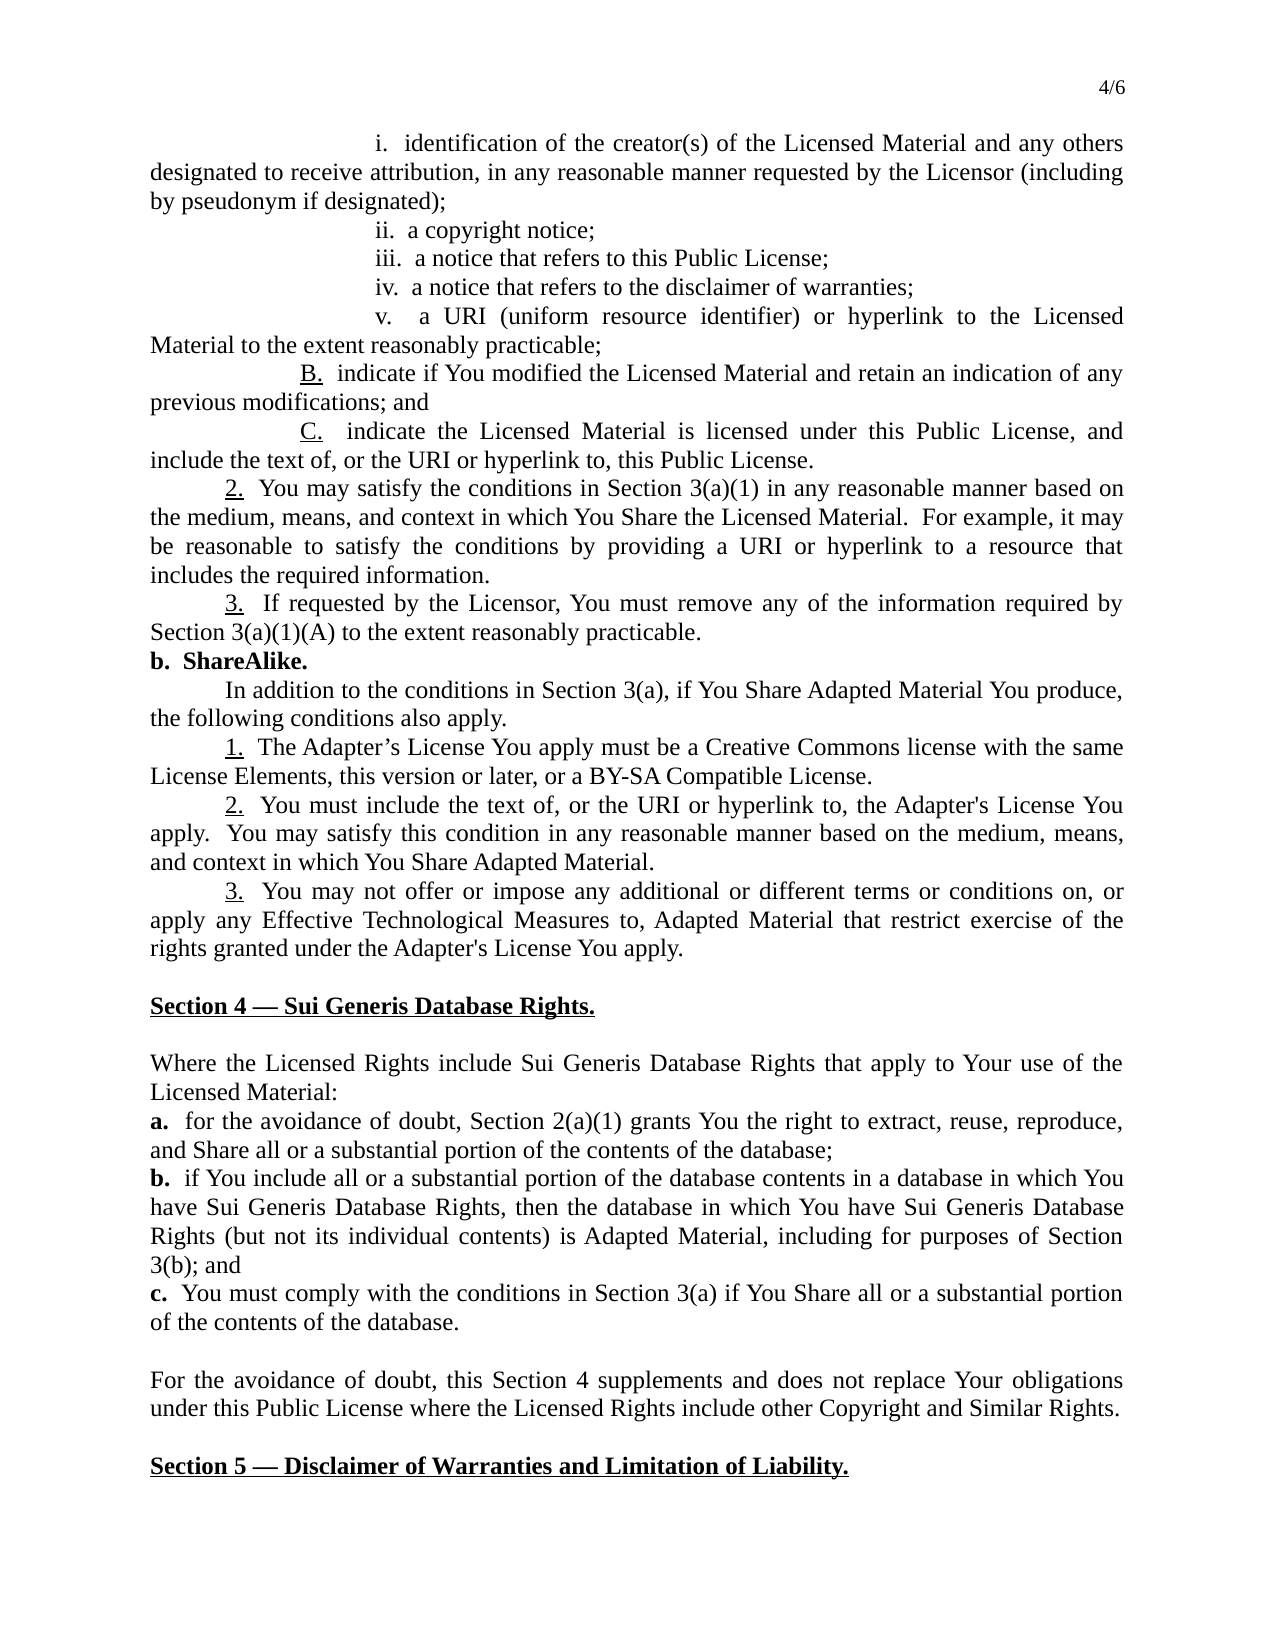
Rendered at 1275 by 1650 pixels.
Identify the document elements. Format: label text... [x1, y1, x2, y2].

text a. for the avoidance of doubt, Section 2(a)(1) grants You the right to extract, reuse, reproduce, and Share all or a substantial portion of the contents of the database; [150, 1106, 1125, 1163]
text B. indicate if You modified the Licensed Material and retain an indication of any previous modifications; and [150, 358, 1125, 416]
text 2. You must include the text of, or the URI or hyperlink to, the Adapter's License You apply. You may satisfy this condition in any reasonable manner based on the medium, means, and context in which You Share Adapted Material. [150, 790, 1125, 876]
text c. You must comply with the conditions in Section 3(a) if You Share all or a substantial portion of the contents of the database. [150, 1278, 1125, 1336]
text 3. You may not offer or impose any additional or different terms or conditions on, or apply any Effective Technological Measures to, Adapted Material that restrict exercise of the rights granted under the Adapter's License You apply. [150, 876, 1125, 962]
text 3. If requested by the Licensor, You must remove any of the information required by Section 3(a)(1)(A) to the extent reasonably practicable. [150, 588, 1125, 646]
text C. indicate the Licensed Material is licensed under this Public License, and include the text of, or the URI or hyperlink to, this Public License. [150, 416, 1125, 473]
text For the avoidance of doubt, this Section 4 supplements and does not replace Your obligations under this Public License where the Licensed Rights include other Copyright and Similar Rights. [150, 1336, 1125, 1422]
text i. identification of the creator(s) of the Licensed Material and any others designated to receive attribution, in any reasonable manner requested by the Licensor (including by pseudonym if designated); [150, 128, 1125, 215]
text Where the Licensed Rights include Sui Generis Database Rights that apply to Your use of the Licensed Material: [150, 1020, 1125, 1106]
text 1. The Adapter’s License You apply must be a Creative Commons license with the same License Elements, this version or later, or a BY-SA Compatible License. [150, 732, 1125, 790]
text Section 4 — Sui Generis Database Rights. [150, 962, 1125, 1020]
text v. a URI (uniform resource identifier) or hyperlink to the Licensed Material to the extent reasonably practicable; [150, 301, 1125, 358]
text In addition to the conditions in Section 3(a), if You Share Adapted Material You produce, the following conditions also apply. [150, 675, 1125, 732]
text iv. a notice that refers to the disclaimer of warranties; [150, 272, 1125, 301]
text iii. a notice that refers to this Public License; [150, 243, 1125, 272]
text b. if You include all or a substantial portion of the database contents in a database in which You have Sui Generis Database Rights, then the database in which You have Sui Generis Database Rights (but not its individual contents) is Adapted Material, including for purposes of Section 3(b); and [150, 1163, 1125, 1278]
text b. ShareAlike. [150, 646, 1125, 675]
text 2. You may satisfy the conditions in Section 3(a)(1) in any reasonable manner based on the medium, means, and context in which You Share the Licensed Material. For example, it may be reasonable to satisfy the conditions by providing a URI or hyperlink to a resource that includes the required information. [150, 473, 1125, 588]
text ii. a copyright notice; [150, 215, 1125, 243]
text Section 5 — Disclaimer of Warranties and Limitation of Liability. [150, 1422, 1125, 1480]
